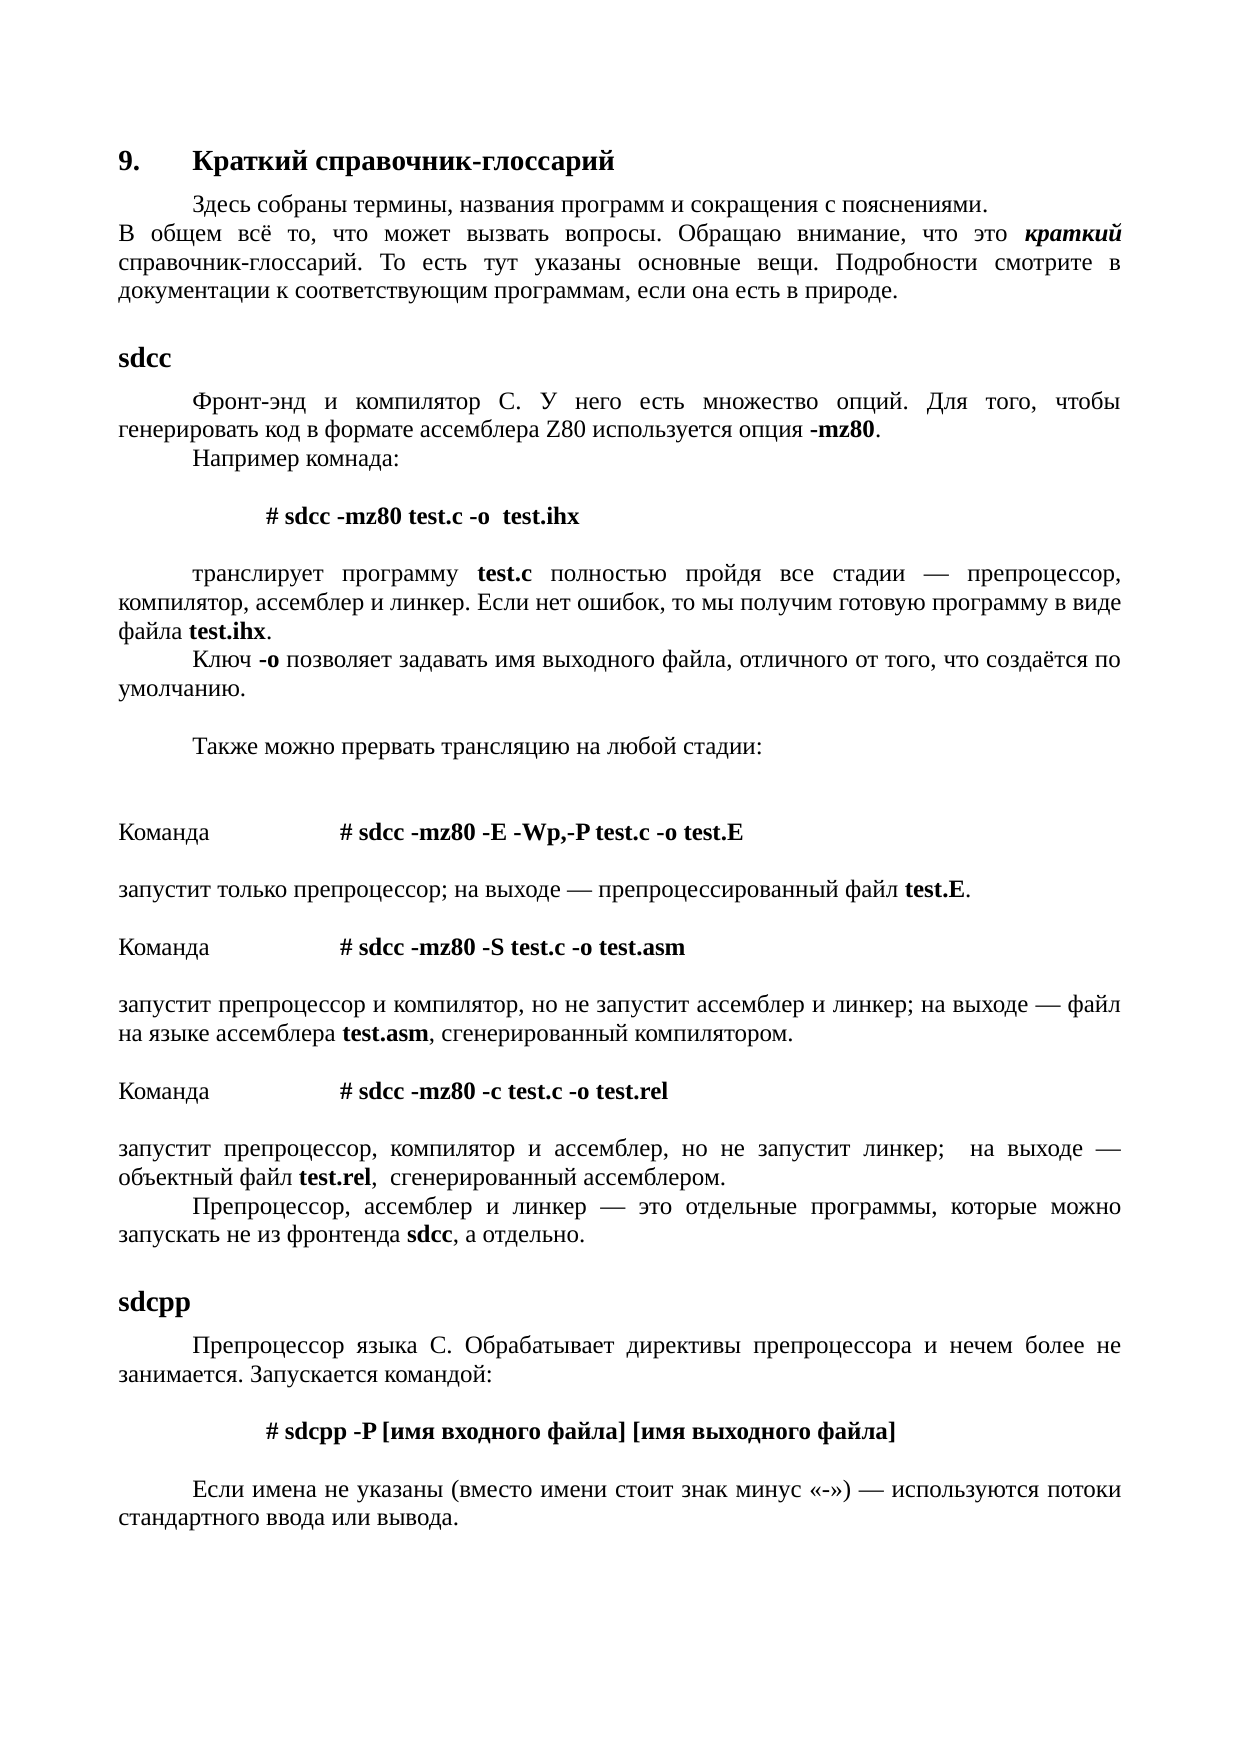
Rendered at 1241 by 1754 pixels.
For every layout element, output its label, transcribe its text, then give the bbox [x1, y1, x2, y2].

text Команда # sdcc -mz80 -c test.c -o test.rel [118, 1076, 1122, 1104]
subtitle sdcc [118, 340, 1122, 373]
text Ключ -о позволяет задавать имя выходного файла, отличного от того, что создаётся по умолчанию. [118, 644, 1122, 702]
text запустит препроцессор, компилятор и ассемблер, но не запустит линкер; на выходе — объектный файл test.rel, сгенерированный ассемблером. [118, 1133, 1122, 1191]
subtitle Краткий справочник-глоссарий [118, 143, 1122, 177]
text Фронт-энд и компилятор C. У него есть множество опций. Для того, чтобы генерировать код в формате ассемблера Z80 используется опция -mz80. [118, 386, 1122, 443]
text Команда # sdcc -mz80 -E -Wp,-P test.c -o test.E [118, 817, 1122, 846]
text запустит только препроцессор; на выходе — препроцессированный файл test.E. [118, 874, 1122, 903]
text В общем всё то, что может вызвать вопросы. Обращаю внимание, что это краткий справочник-глоссарий. То есть тут указаны основные вещи. Подробности смотрите в документации к соответствующим программам, если она есть в природе. [118, 218, 1122, 304]
text Например комнада: [118, 443, 1122, 472]
text # sdcc -mz80 test.c -o test.ihx [118, 501, 1122, 529]
text запустит препроцессор и компилятор, но не запустит ассемблер и линкер; на выходе — файл на языке ассемблера test.asm, сгенерированный компилятором. [118, 989, 1122, 1047]
text Здесь собраны термины, названия программ и сокращения с пояснениями. [118, 189, 1122, 218]
text Также можно прервать трансляцию на любой стадии: [118, 731, 1122, 759]
text Если имена не указаны (вместо имени стоит знак минус «-») — используются потоки стандартного ввода или вывода. [118, 1474, 1122, 1531]
text Препроцессор языка С. Обрабатывает директивы препроцессора и нечем более не занимается. Запускается командой: [118, 1330, 1122, 1387]
subtitle sdcpp [118, 1284, 1122, 1317]
text Команда # sdcc -mz80 -S test.c -o test.asm [118, 932, 1122, 961]
text # sdcpp -P [имя входного файла] [имя выходного файла] [118, 1416, 1122, 1445]
text транслирует программу test.c полностью пройдя все стадии — препроцессор, компилятор, ассемблер и линкер. Если нет ошибок, то мы получим готовую программу в виде файла test.ihx. [118, 558, 1122, 644]
text Препроцессор, ассемблер и линкер — это отдельные программы, которые можно запускать не из фронтенда sdcc, а отдельно. [118, 1191, 1122, 1248]
